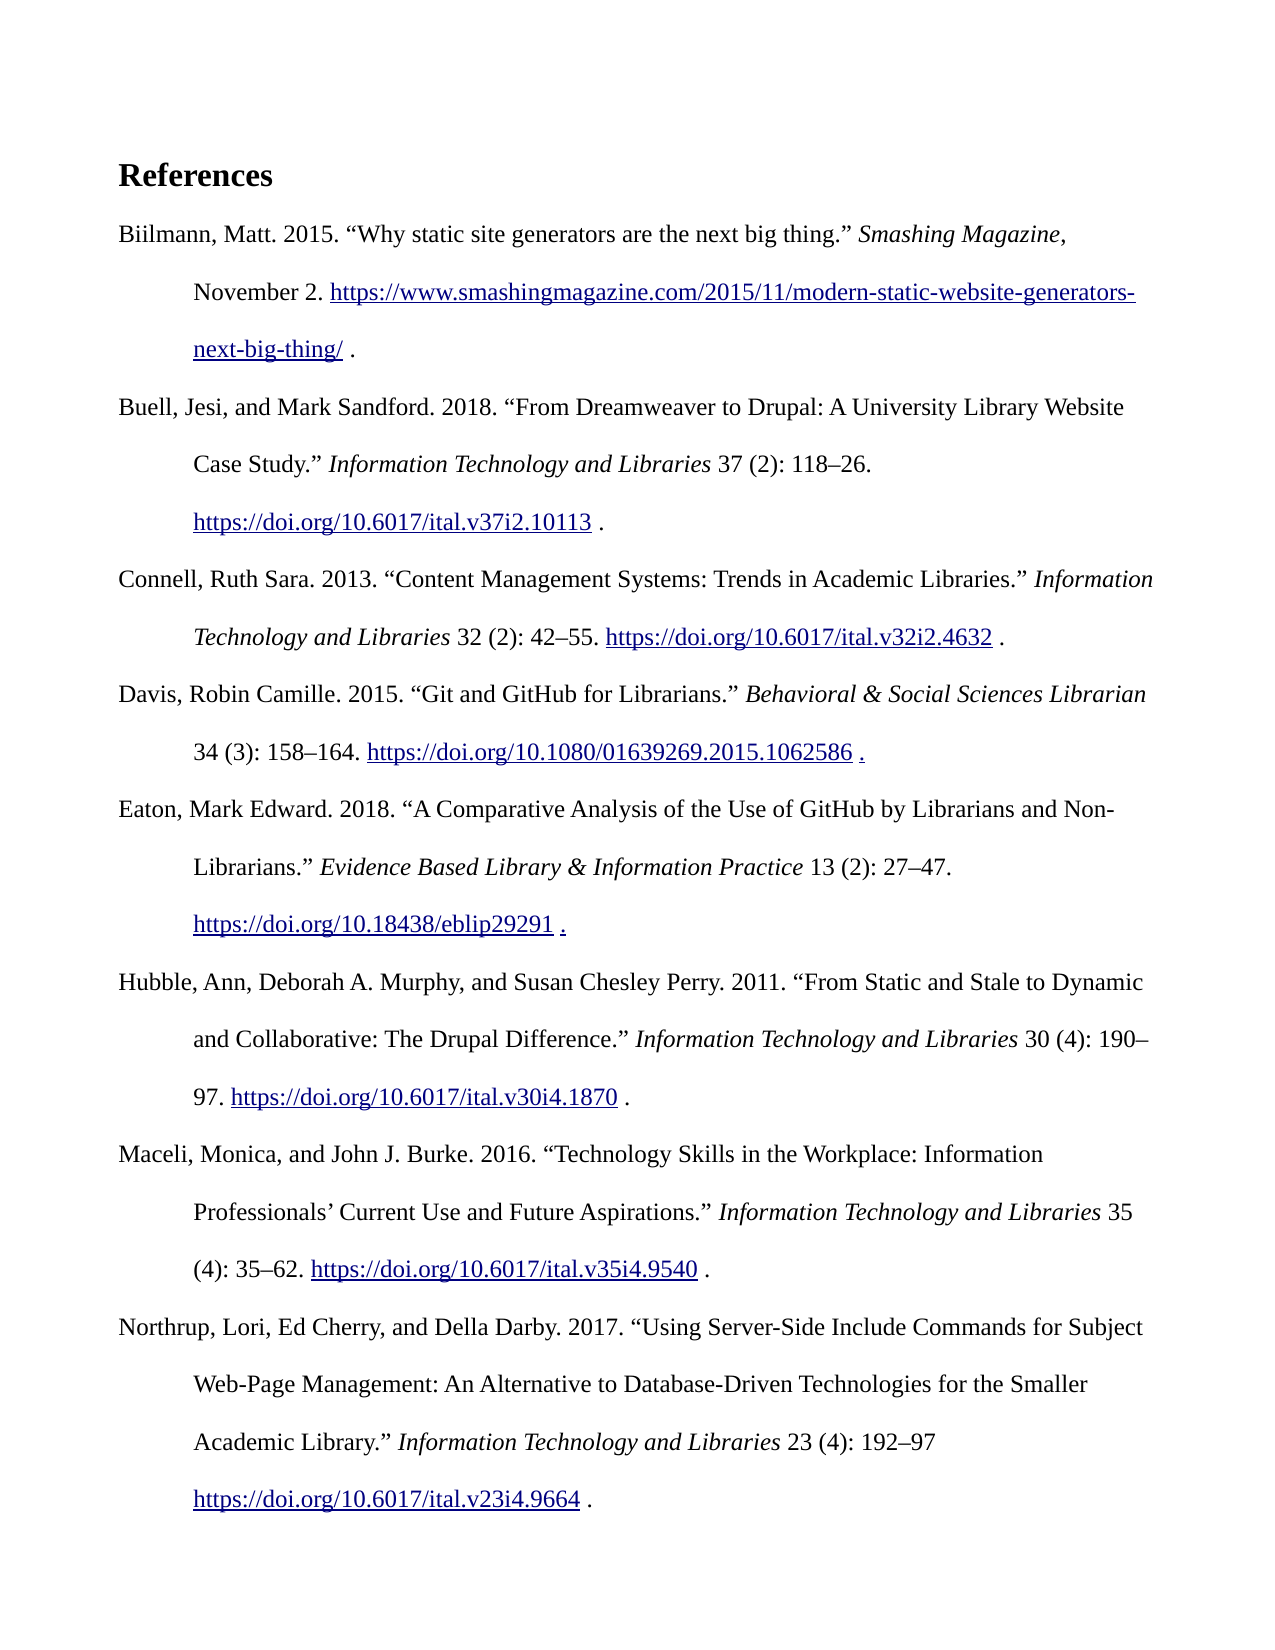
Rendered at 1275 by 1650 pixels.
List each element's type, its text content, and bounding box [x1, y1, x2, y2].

text Buell, Jesi, and Mark Sandford. 2018. “From Dreamweaver to Drupal: A University Library Website Case Study.” Information Technology and Libraries 37 (2): 118–26. https://doi.org/10.6017/ital.v37i2.10113 . [118, 392, 1157, 536]
text Northrup, Lori, Ed Cherry, and Della Darby. 2017. “Using Server-Side Include Commands for Subject Web-Page Management: An Alternative to Database-Driven Technologies for the Smaller Academic Library.” Information Technology and Libraries 23 (4): 192–97 https://doi.org/10.6017/ital.v23i4.9664 . [118, 1312, 1157, 1513]
text Biilmann, Matt. 2015. “Why static site generators are the next big thing.” Smashing Magazine, November 2. https://www.smashingmagazine.com/2015/11/modern-static-website-generators-next-big-thing/ . [118, 219, 1157, 363]
text Davis, Robin Camille. 2015. “Git and GitHub for Librarians.” Behavioral & Social Sciences Librarian 34 (3): 158–164. https://doi.org/10.1080/01639269.2015.1062586 . [118, 679, 1157, 766]
text Connell, Ruth Sara. 2013. “Content Management Systems: Trends in Academic Libraries.” Information Technology and Libraries 32 (2): 42–55. https://doi.org/10.6017/ital.v32i2.4632 . [118, 564, 1157, 651]
text Eaton, Mark Edward. 2018. “A Comparative Analysis of the Use of GitHub by Librarians and Non-Librarians.” Evidence Based Library & Information Practice 13 (2): 27–47. https://doi.org/10.18438/eblip29291 . [118, 794, 1157, 938]
text Hubble, Ann, Deborah A. Murphy, and Susan Chesley Perry. 2011. “From Static and Stale to Dynamic and Collaborative: The Drupal Difference.” Information Technology and Libraries 30 (4): 190–97. https://doi.org/10.6017/ital.v30i4.1870 . [118, 967, 1157, 1111]
subtitle References [118, 156, 1098, 194]
text Maceli, Monica, and John J. Burke. 2016. “Technology Skills in the Workplace: Information Professionals’ Current Use and Future Aspirations.” Information Technology and Libraries 35 (4): 35–62. https://doi.org/10.6017/ital.v35i4.9540 . [118, 1139, 1157, 1283]
